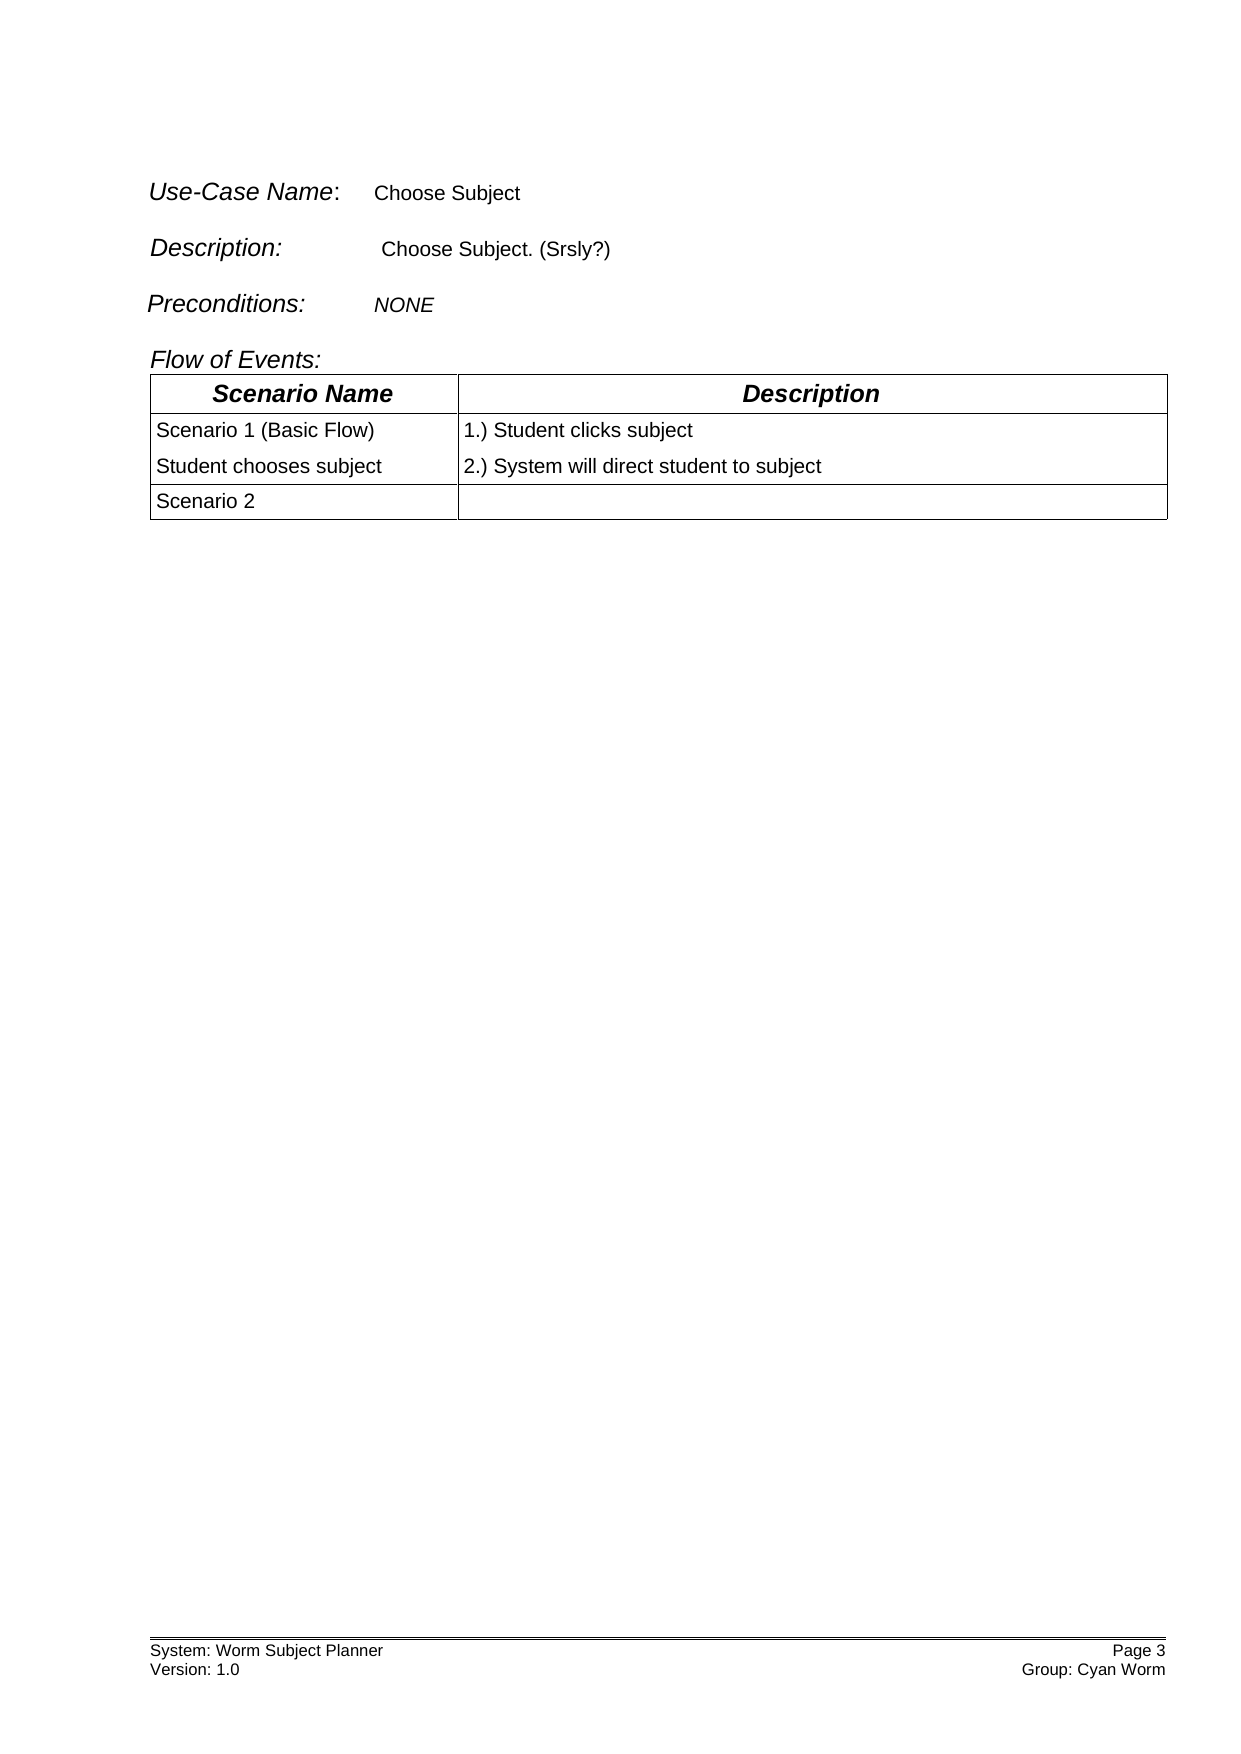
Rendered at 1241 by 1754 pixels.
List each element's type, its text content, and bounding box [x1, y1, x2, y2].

table_cell Scenario 1 (Basic Flow) Student chooses subject [151, 414, 457, 484]
text Description: Choose Subject. (Srsly?) [150, 234, 1166, 262]
text Preconditions: NONE [147, 290, 1166, 318]
text Use-Case Name: Choose Subject [148, 178, 1166, 206]
table_cell Scenario 2 [151, 485, 457, 519]
table_header Scenario Name [151, 375, 457, 413]
text Flow of Events: [150, 346, 1166, 374]
table_cell 1.) Student clicks subject 2.) System will direct student to subject [459, 414, 1167, 484]
table_header Description [459, 375, 1167, 413]
table_cell [459, 485, 1167, 519]
